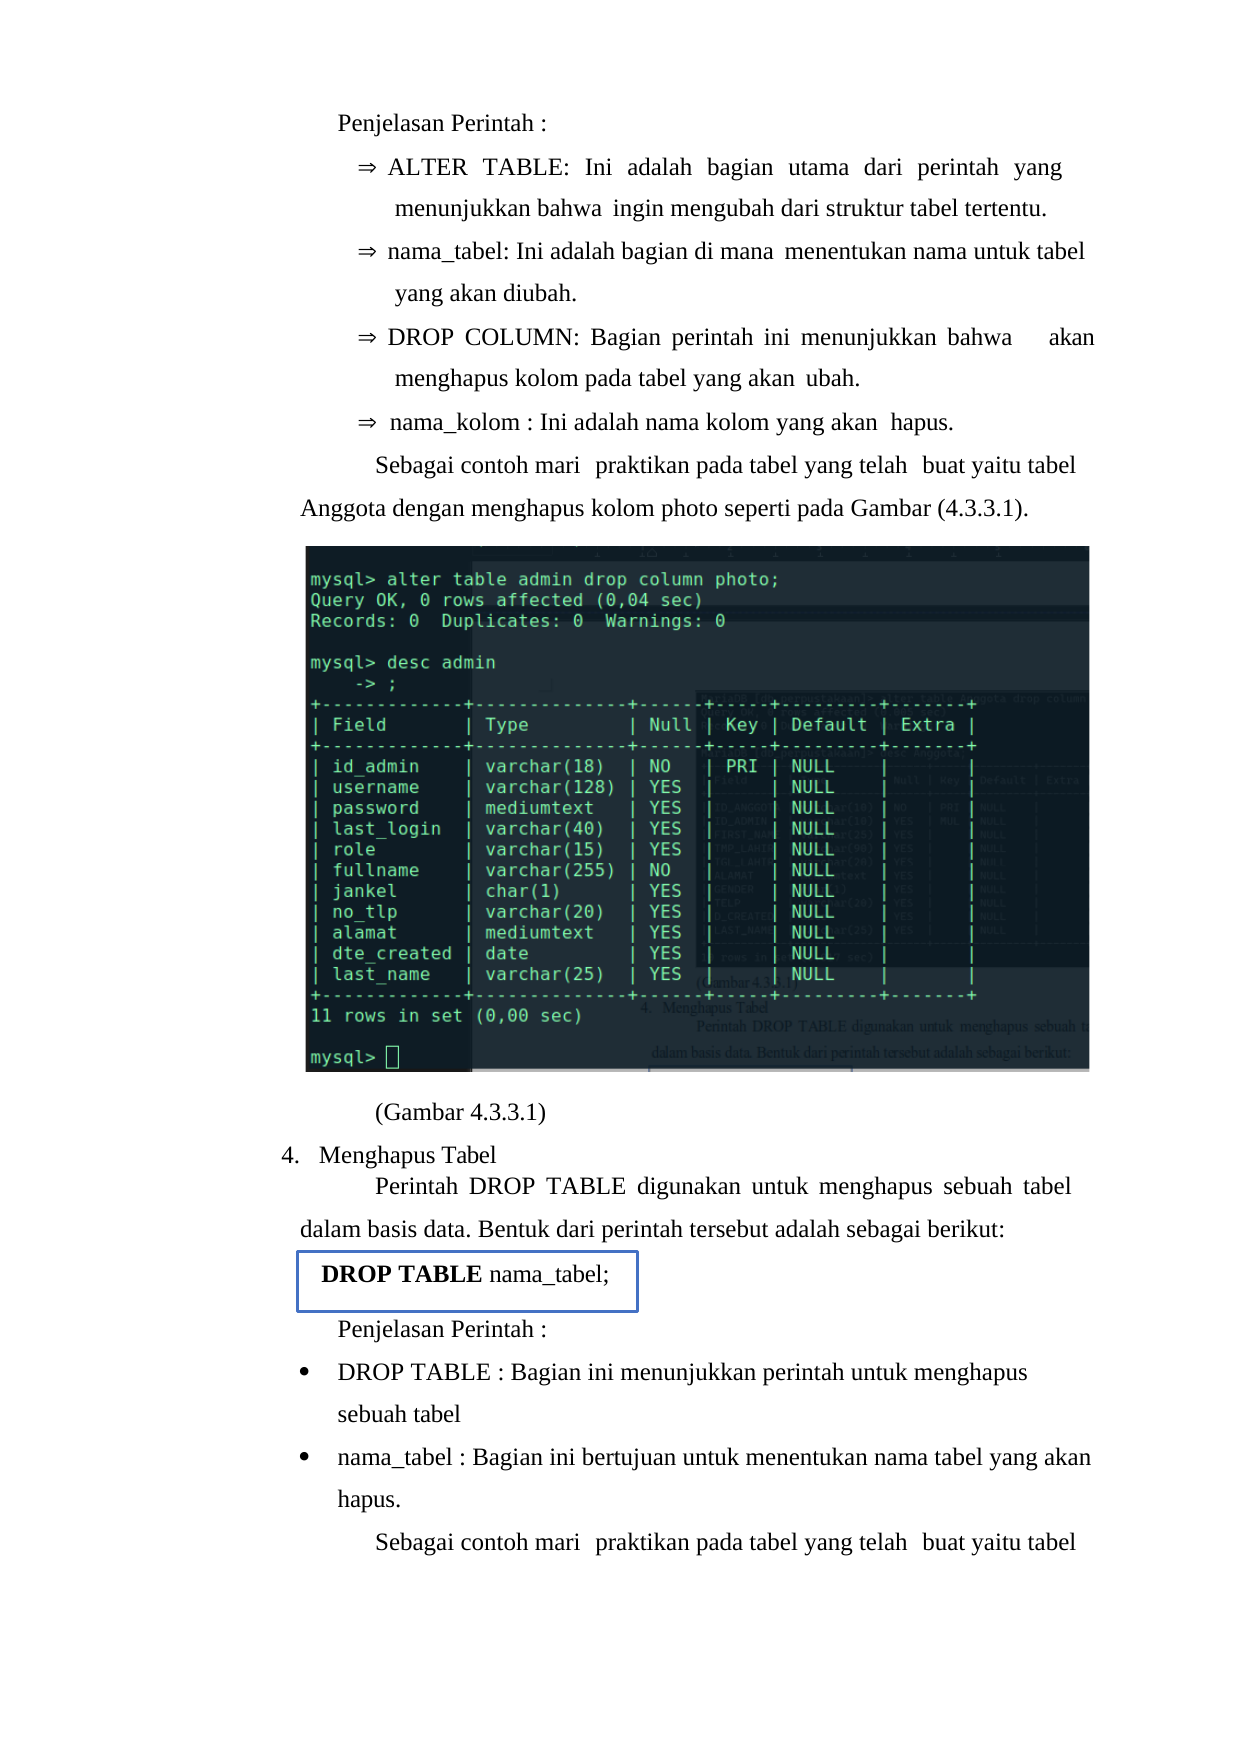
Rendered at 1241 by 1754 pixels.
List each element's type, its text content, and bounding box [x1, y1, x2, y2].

text  ALTER TABLE: Ini adalah bagian utama dari perintah yang menunjukkan bahwa ingin mengubah dari struktur tabel tertentu. [357, 152, 1092, 222]
text Sebagai contoh mari praktikan pada tabel yang telah buat yaitu tabel Anggota dengan menghapus kolom photo seperti pada Gambar (4.3.3.1). [300, 450, 1159, 522]
text (Gambar 4.3.3.1) [375, 547, 1159, 1126]
list DROP TABLE : Bagian ini menunjukkan perintah untuk menghapus sebuah tabel [300, 1357, 1096, 1428]
list nama_tabel : Bagian ini bertujuan untuk menentukan nama tabel yang akan hapus. [300, 1442, 1096, 1513]
text Penjelasan Perintah : [337, 108, 1159, 137]
text  nama_tabel: Ini adalah bagian di mana menentukan nama untuk tabel yang akan diubah. [357, 236, 1096, 307]
picture [305, 546, 1090, 1072]
list Menghapus Tabel [281, 1140, 1159, 1169]
text DROP TABLE nama_tabel; [321, 1259, 637, 1288]
text  nama_kolom : Ini adalah nama kolom yang akan hapus. [357, 407, 1159, 436]
text Perintah DROP TABLE digunakan untuk menghapus sebuah tabel dalam basis data. Bentuk dari perintah tersebut adalah sebagai berikut: [300, 1171, 1097, 1243]
text  DROP COLUMN: Bagian perintah ini menunjukkan bahwa akan menghapus kolom pada tabel yang akan ubah. [357, 322, 1096, 392]
text Sebagai contoh mari praktikan pada tabel yang telah buat yaitu tabel [300, 1527, 1097, 1555]
text Penjelasan Perintah : [337, 1314, 1159, 1343]
